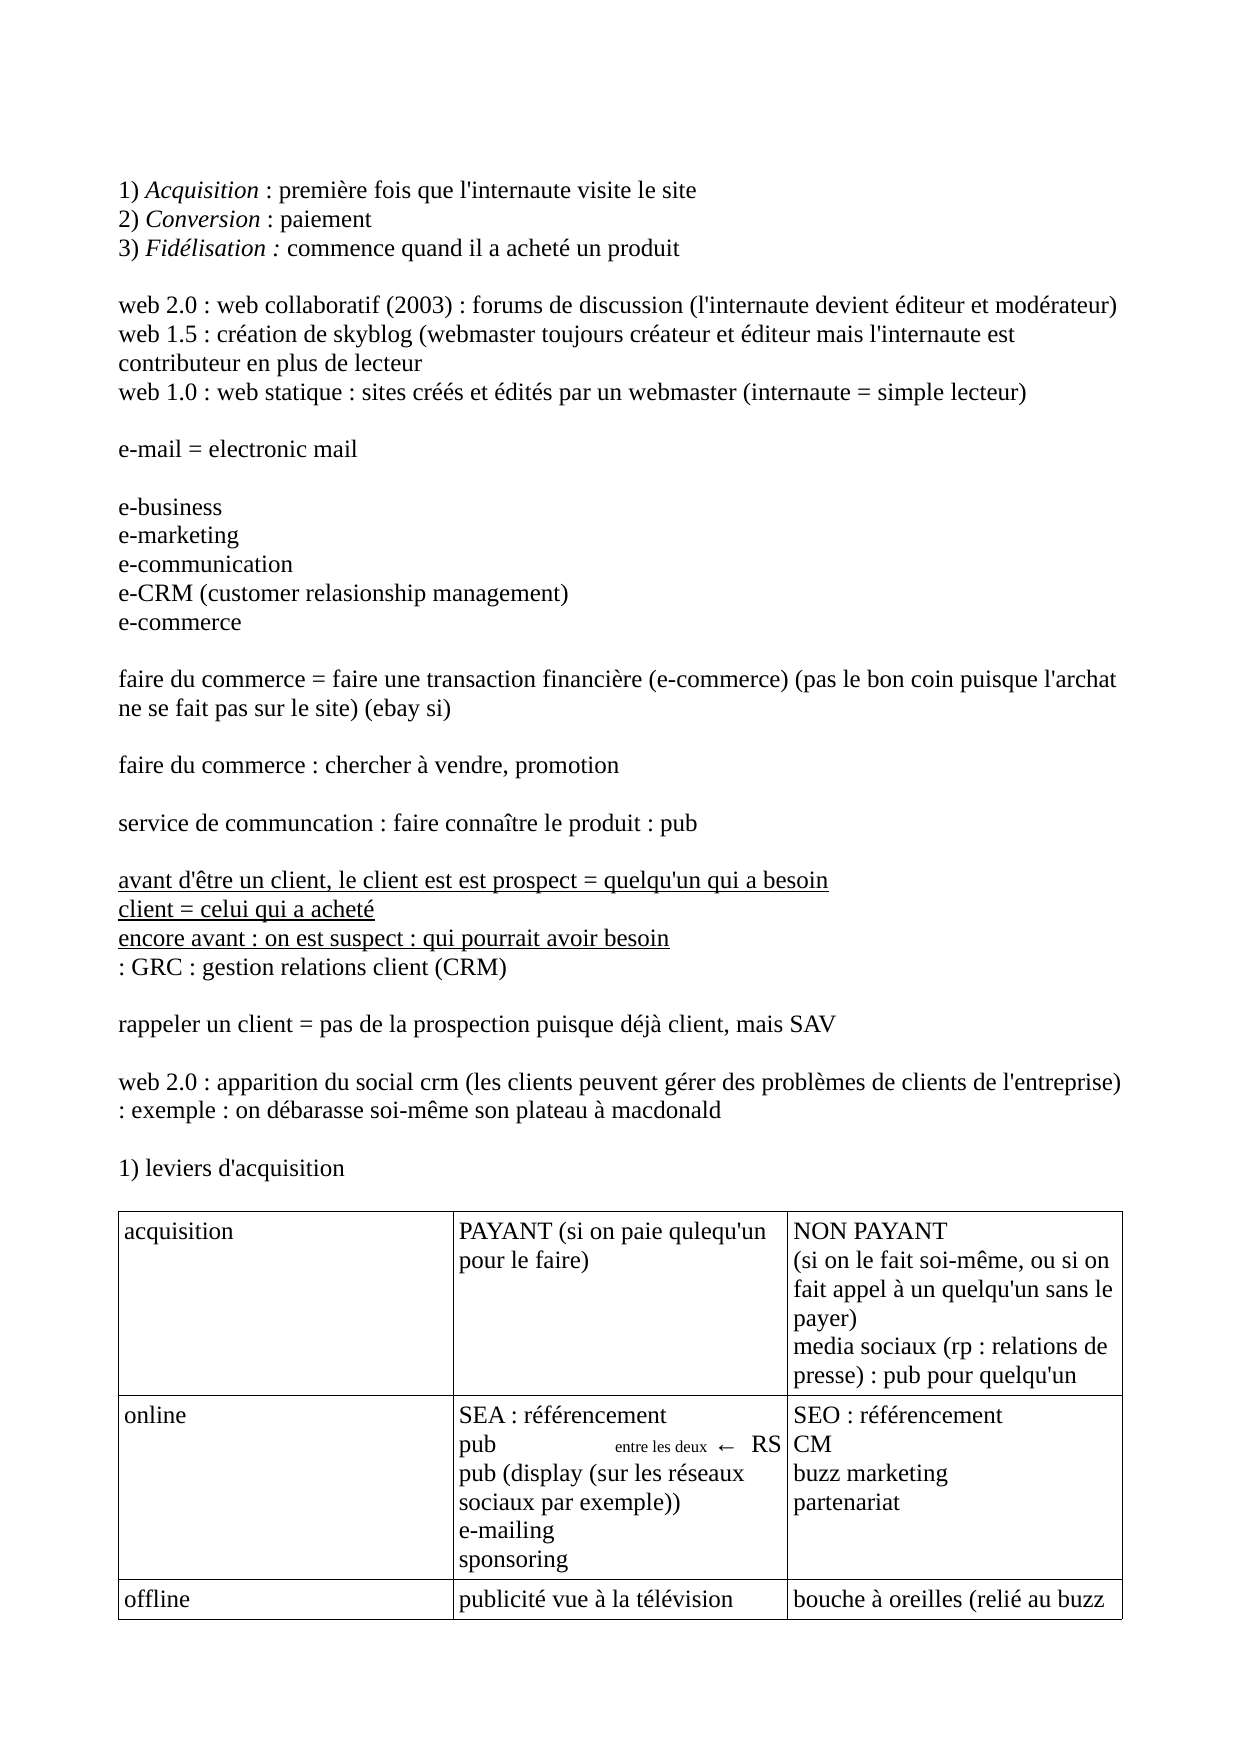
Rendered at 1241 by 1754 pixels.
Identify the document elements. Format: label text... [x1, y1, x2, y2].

text 1) Acquisition : première fois que l'internaute visite le site [118, 176, 1122, 204]
text e-commerce [118, 607, 1122, 636]
text e-mail = electronic mail [118, 434, 1122, 463]
table_header acquisition [119, 1212, 453, 1395]
text service de communcation : faire connaître le produit : pub [118, 808, 1122, 837]
text e-marketing [118, 521, 1122, 549]
text e-business [118, 492, 1122, 521]
table_header NON PAYANT (si on le fait soi-même, ou si on fait appel à un quelqu'un sans le payer) media sociaux (rp : relations de presse) : pub pour quelqu'un [788, 1212, 1122, 1395]
text web 2.0 : apparition du social crm (les clients peuvent gérer des problèmes de clients de l'entreprise) : exemple : on débarasse soi-même son plateau à macdonald [118, 1067, 1122, 1124]
table_header PAYANT (si on paie qulequ'un pour le faire) [454, 1212, 787, 1395]
table_cell bouche à oreilles (relié au buzz [788, 1580, 1122, 1619]
text web 1.0 : web statique : sites créés et édités par un webmaster (internaute = simple lecteur) [118, 377, 1122, 406]
text encore avant : on est suspect : qui pourrait avoir besoin [118, 923, 1122, 952]
text web 2.0 : web collaboratif (2003) : forums de discussion (l'internaute devient éditeur et modérateur) [118, 291, 1122, 319]
text client = celui qui a acheté [118, 894, 1122, 923]
text e-CRM (customer relasionship management) [118, 578, 1122, 607]
text avant d'être un client, le client est est prospect = quelqu'un qui a besoin [118, 866, 1122, 894]
table_cell publicité vue à la télévision [454, 1580, 787, 1619]
table_cell SEA : référencement pub entre les deux ← RS pub (display (sur les réseaux sociaux par exemple)) e-mailing sponsoring [454, 1396, 787, 1579]
text web 1.5 : création de skyblog (webmaster toujours créateur et éditeur mais l'internaute est contributeur en plus de lecteur [118, 319, 1122, 377]
table_cell online [119, 1396, 453, 1579]
table_cell SEO : référencement CM buzz marketing partenariat [788, 1396, 1122, 1579]
text 1) leviers d'acquisition [118, 1153, 1122, 1182]
text faire du commerce : chercher à vendre, promotion [118, 751, 1122, 779]
text faire du commerce = faire une transaction financière (e-commerce) (pas le bon coin puisque l'archat ne se fait pas sur le site) (ebay si) [118, 664, 1122, 722]
text rappeler un client = pas de la prospection puisque déjà client, mais SAV [118, 1009, 1122, 1038]
text e-communication [118, 549, 1122, 578]
table_cell offline [119, 1580, 453, 1619]
text 3) Fidélisation : commence quand il a acheté un produit [118, 233, 1122, 262]
text 2) Conversion : paiement [118, 204, 1122, 233]
text : GRC : gestion relations client (CRM) [118, 952, 1122, 981]
